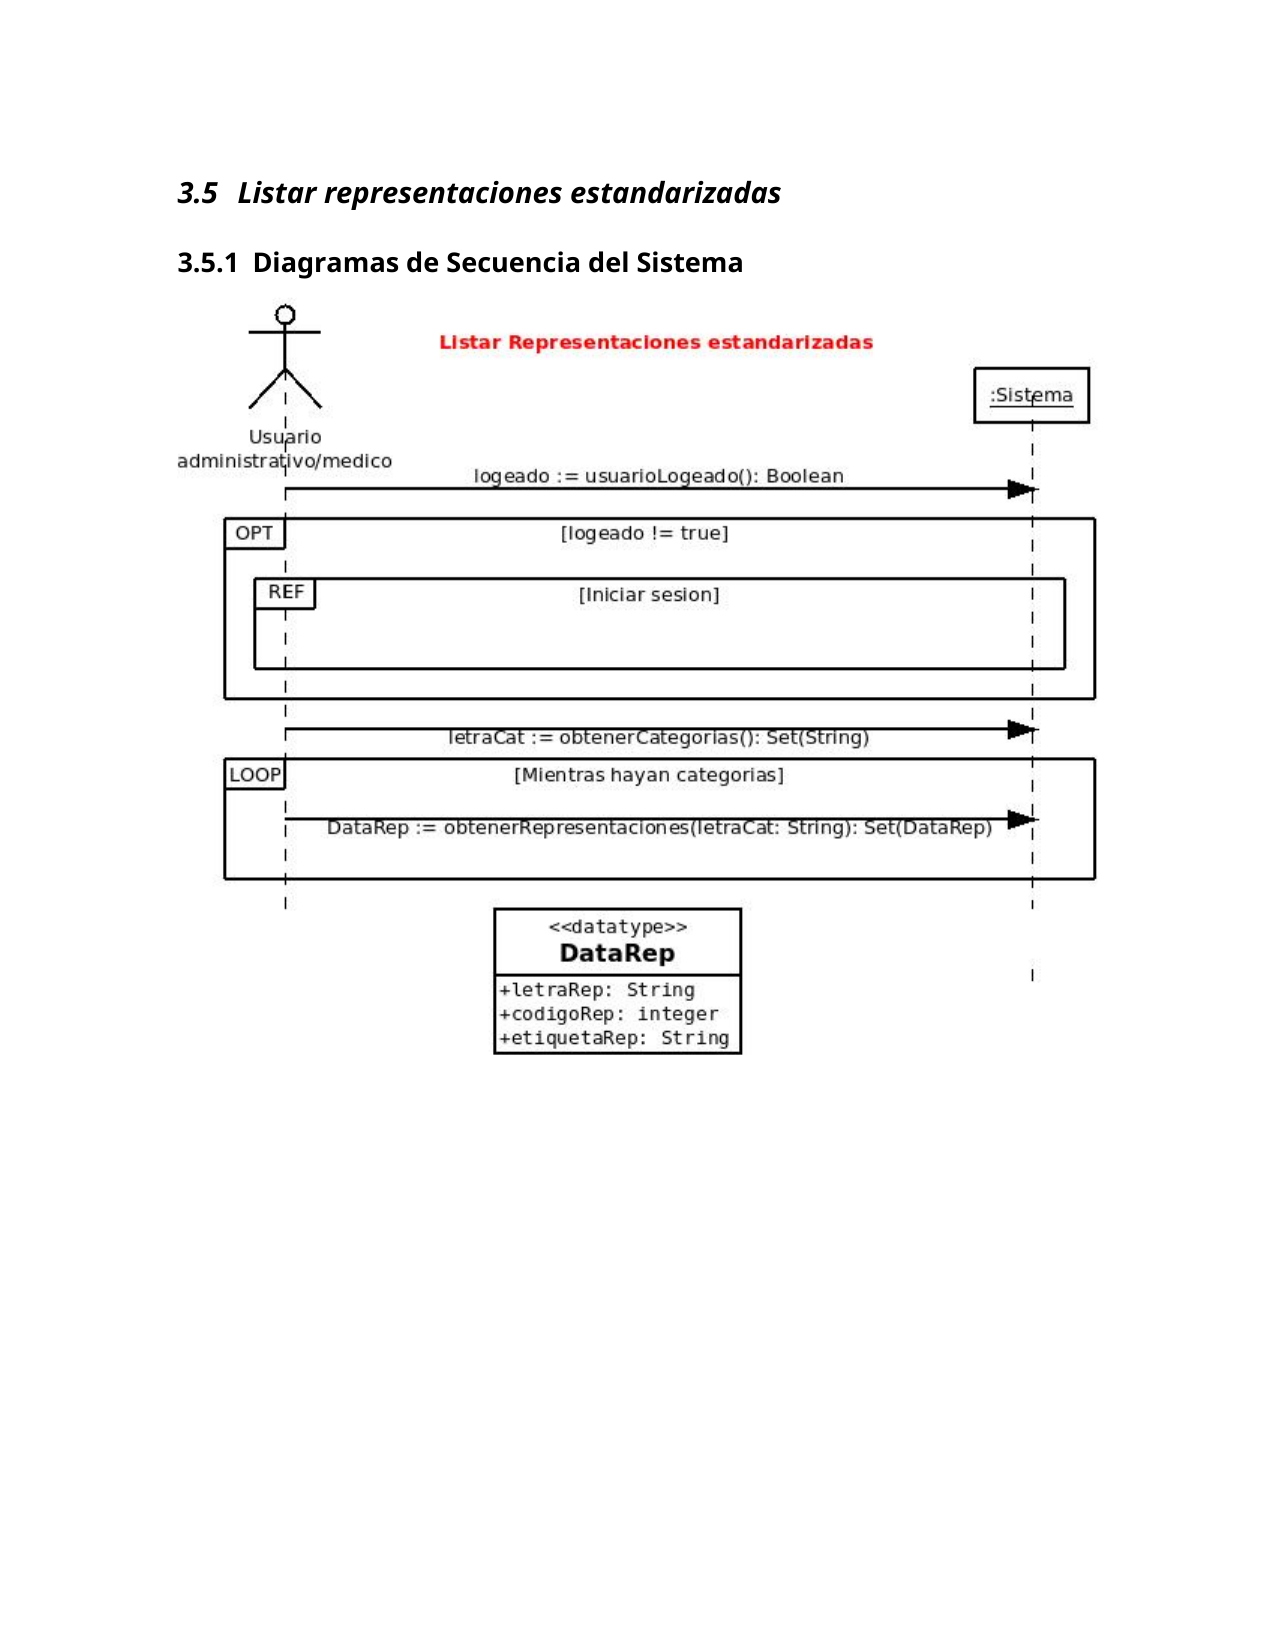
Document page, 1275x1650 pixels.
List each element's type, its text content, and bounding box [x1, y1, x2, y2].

subtitle Listar representaciones estandarizadas [177, 173, 1098, 212]
picture [177, 286, 1098, 1058]
subtitle Diagramas de Secuencia del Sistema [177, 244, 1098, 281]
